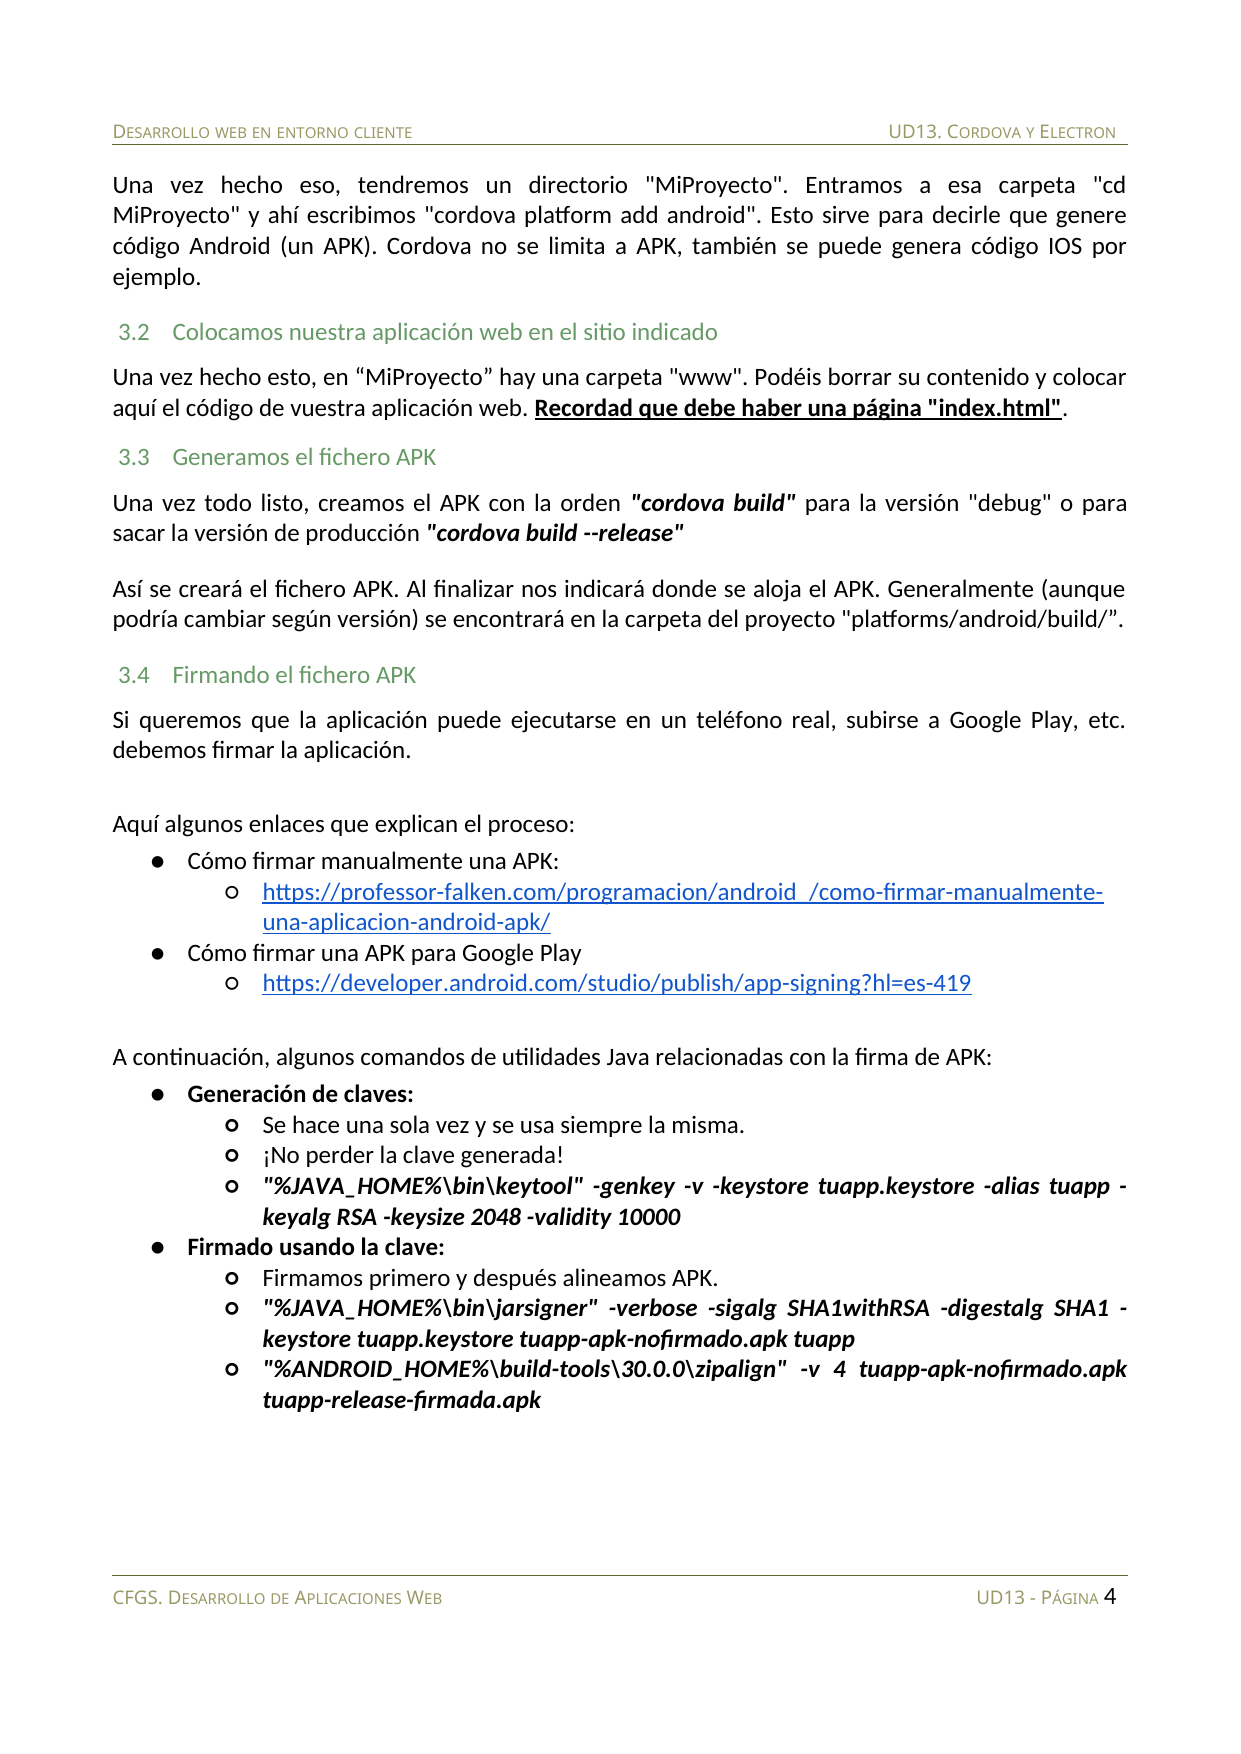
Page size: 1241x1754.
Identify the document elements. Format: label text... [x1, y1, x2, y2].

list https://professor-falken.com/programacion/android_/como-firmar-manualmente-una-aplicacion-android-apk/ [225, 876, 1128, 937]
text Una vez hecho esto, en “MiProyecto” hay una carpeta "www". Podéis borrar su contenido y colocar aquí el código de vuestra aplicación web. Recordad que debe haber una página "index.html". [112, 361, 1128, 422]
list https://developer.android.com/studio/publish/app-signing?hl=es-419 [225, 968, 1128, 998]
text A continuación, algunos comandos de utilidades Java relacionadas con la firma de APK: [112, 1042, 1128, 1072]
text Aquí algunos enlaces que explican el proceso: [112, 808, 1128, 839]
list Generación de claves: [150, 1078, 1128, 1109]
subtitle Generamos el fichero APK [112, 441, 1128, 472]
list Firmado usando la clave: [150, 1231, 1128, 1262]
list Firmamos primero y después alineamos APK. [225, 1262, 1128, 1292]
list ¡No perder la clave generada! [225, 1139, 1128, 1170]
list "%ANDROID_HOME%\build-tools\30.0.0\zipalign" -v 4 tuapp-apk-nofirmado.apk tuapp-release-firmada.apk [225, 1353, 1128, 1414]
list Cómo firmar una APK para Google Play [150, 937, 1128, 968]
list "%JAVA_HOME%\bin\keytool" -genkey -v -keystore tuapp.keystore -alias tuapp -keyalg RSA -keysize 2048 -validity 10000 [225, 1170, 1128, 1231]
list Cómo firmar manualmente una APK: [150, 846, 1128, 876]
list Se hace una sola vez y se usa siempre la misma. [225, 1109, 1128, 1139]
text Una vez todo listo, creamos el APK con la orden "cordova build" para la versión "debug" o para sacar la versión de producción "cordova build --release" [112, 487, 1128, 548]
text Una vez hecho eso, tendremos un directorio "MiProyecto". Entramos a esa carpeta "cd MiProyecto" y ahí escribimos "cordova platform add android". Esto sirve para decirle que genere código Android (un APK). Cordova no se limita a APK, también se puede genera código IOS por ejemplo. [112, 169, 1128, 291]
list "%JAVA_HOME%\bin\jarsigner" -verbose -sigalg SHA1withRSA -digestalg SHA1 -keystore tuapp.keystore tuapp-apk-nofirmado.apk tuapp [225, 1292, 1128, 1353]
text Así se creará el fichero APK. Al finalizar nos indicará donde se aloja el APK. Generalmente (aunque podría cambiar según versión) se encontrará en la carpeta del proyecto "platforms/android/build/”. [112, 573, 1128, 634]
text Si queremos que la aplicación puede ejecutarse en un teléfono real, subirse a Google Play, etc. debemos firmar la aplicación. [112, 704, 1128, 765]
subtitle Colocamos nuestra aplicación web en el sitio indicado [112, 316, 1128, 347]
subtitle Firmando el fichero APK [112, 659, 1128, 689]
